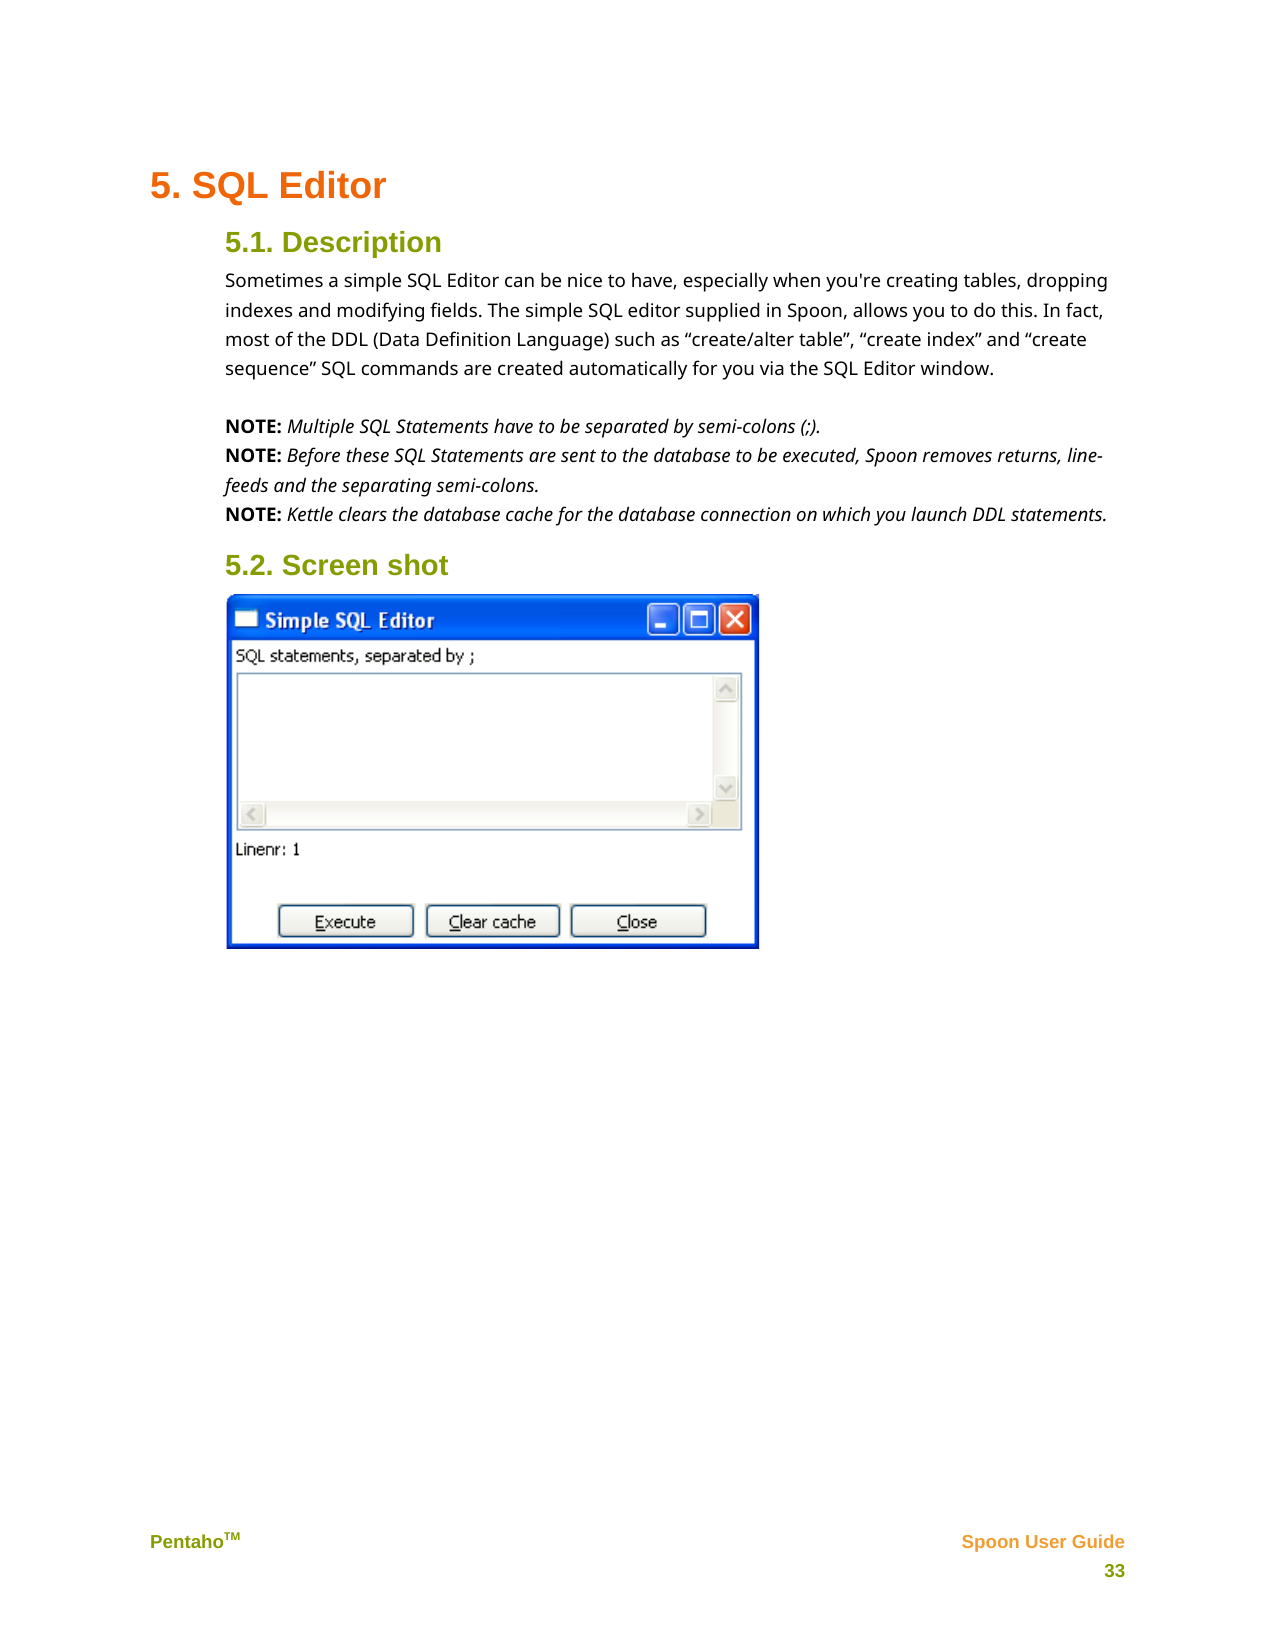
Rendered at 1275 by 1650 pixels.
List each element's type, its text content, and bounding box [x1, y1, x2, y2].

subtitle 5.2. Screen shot [225, 552, 1125, 581]
subtitle 5. SQL Editor [150, 175, 231, 204]
subtitle 5. SQL Editor [223, 176, 238, 194]
text NOTE: Kettle clears the database cache for the database connection on which you launch DDL statements. [225, 498, 1125, 527]
text Sometimes a simple SQL Editor can be nice to have, especially when you're creating tables, dropping indexes and modifying fields. The simple SQL editor supplied in Spoon, allows you to do this. In fact, most of the DDL (Data Definition Language) such as “create/alter table”, “create index” and “create sequence” SQL commands are created automatically for you via the SQL Editor window. [225, 264, 1125, 381]
text NOTE: Multiple SQL Statements have to be separated by semi-colons (;). [225, 410, 1125, 439]
subtitle 5.1. Description [225, 229, 1125, 258]
text NOTE: Before these SQL Statements are sent to the database to be executed, Spoon removes returns, line-feeds and the separating semi-colons. [225, 439, 1125, 498]
subtitle 5. SQL Editor [234, 175, 1125, 204]
